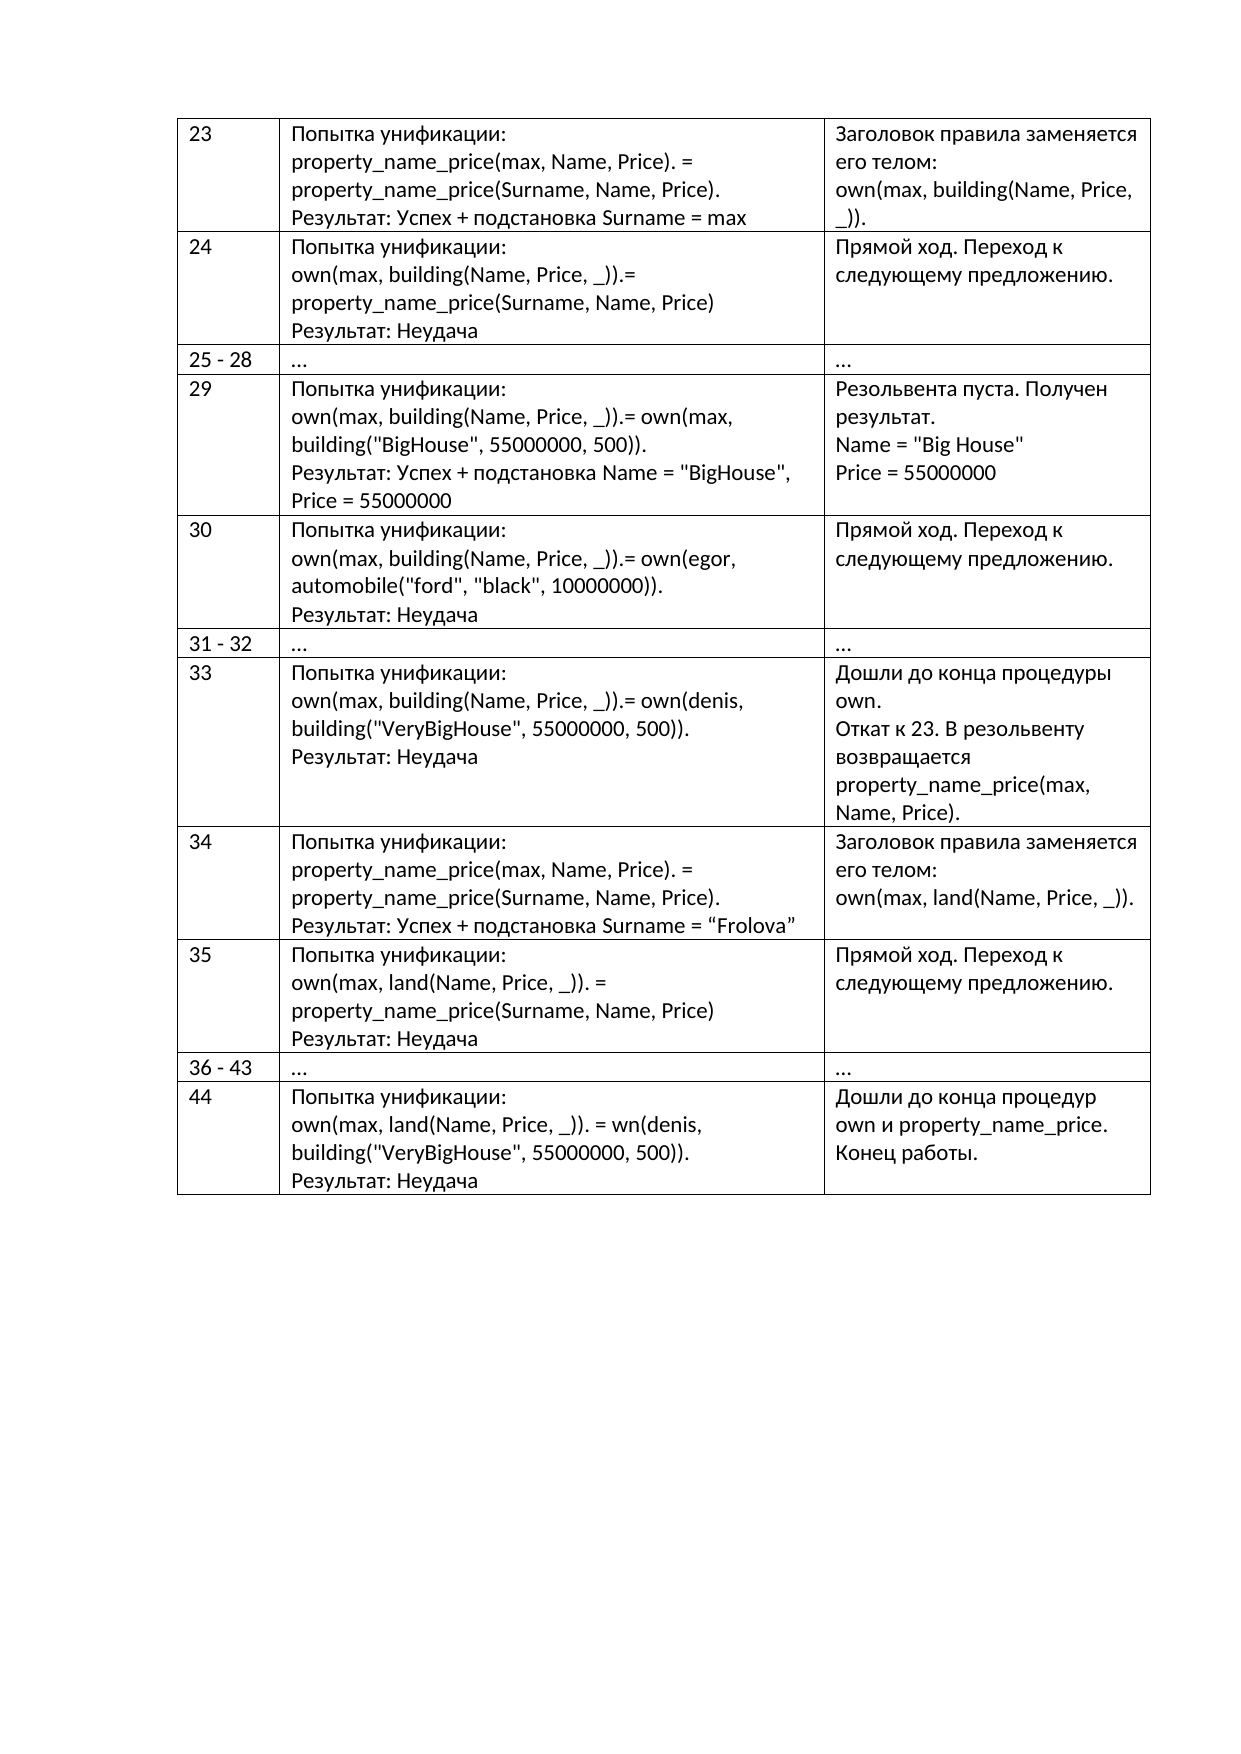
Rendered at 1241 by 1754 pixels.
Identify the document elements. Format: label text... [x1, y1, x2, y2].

table_cell Попытка унификации: property_name_price(max, Name, Price). = property_name_price(Surname, Name, Price). Результат: Успех + подстановка Surname = max [280, 119, 824, 231]
table_cell 24 [178, 232, 279, 344]
table_cell … [825, 345, 1150, 373]
table_cell Заголовок правила заменяется его телом: own(max, building(Name, Price, _)). [825, 119, 1150, 231]
table_cell 29 [178, 375, 279, 514]
table_cell … [825, 1053, 1150, 1081]
table_cell Заголовок правила заменяется его телом: own(max, land(Name, Price, _)). [825, 827, 1150, 939]
table_cell 34 [178, 827, 279, 939]
table_cell … [280, 1053, 824, 1081]
table_cell … [825, 629, 1150, 657]
table_cell 44 [178, 1082, 279, 1194]
table_cell 23 [178, 119, 279, 231]
table_cell Попытка унификации: own(max, building(Name, Price, _)).= own(egor, automobile("ford", "black", 10000000)). Результат: Неудача [280, 516, 824, 628]
table_cell Прямой ход. Переход к следующему предложению. [825, 232, 1150, 344]
table_cell … [280, 345, 824, 373]
table_cell 36 - 43 [178, 1053, 279, 1081]
table_cell Прямой ход. Переход к следующему предложению. [825, 516, 1150, 628]
table_cell 33 [178, 658, 279, 826]
table_cell Дошли до конца процедур own и property_name_price. Конец работы. [825, 1082, 1150, 1194]
table_cell 30 [178, 516, 279, 628]
table_cell Попытка унификации: own(max, building(Name, Price, _)).= property_name_price(Surname, Name, Price) Результат: Неудача [280, 232, 824, 344]
table_cell Прямой ход. Переход к следующему предложению. [825, 940, 1150, 1052]
table_cell 35 [178, 940, 279, 1052]
table_cell Попытка унификации: own(max, land(Name, Price, _)). = property_name_price(Surname, Name, Price) Результат: Неудача [280, 940, 824, 1052]
table_cell … [280, 629, 824, 657]
table_cell Попытка унификации: property_name_price(max, Name, Price). = property_name_price(Surname, Name, Price). Результат: Успех + подстановка Surname = “Frolova” [280, 827, 824, 939]
table_cell 25 - 28 [178, 345, 279, 373]
table_cell Попытка унификации: own(max, building(Name, Price, _)).= own(max, building("BigHouse", 55000000, 500)). Результат: Успех + подстановка Name = "BigHouse", Price = 55000000 [280, 375, 824, 514]
table_cell Попытка унификации: own(max, building(Name, Price, _)).= own(denis, building("VeryBigHouse", 55000000, 500)). Результат: Неудача [280, 658, 824, 826]
table_cell 31 - 32 [178, 629, 279, 657]
table_cell Попытка унификации: own(max, land(Name, Price, _)). = wn(denis, building("VeryBigHouse", 55000000, 500)). Результат: Неудача [280, 1082, 824, 1194]
table_cell Дошли до конца процедуры own. Откат к 23. В резольвенту возвращается property_name_price(max, Name, Price). [825, 658, 1150, 826]
table_cell Резольвента пуста. Получен результат. Name = "Big House" Price = 55000000 [825, 375, 1150, 514]
